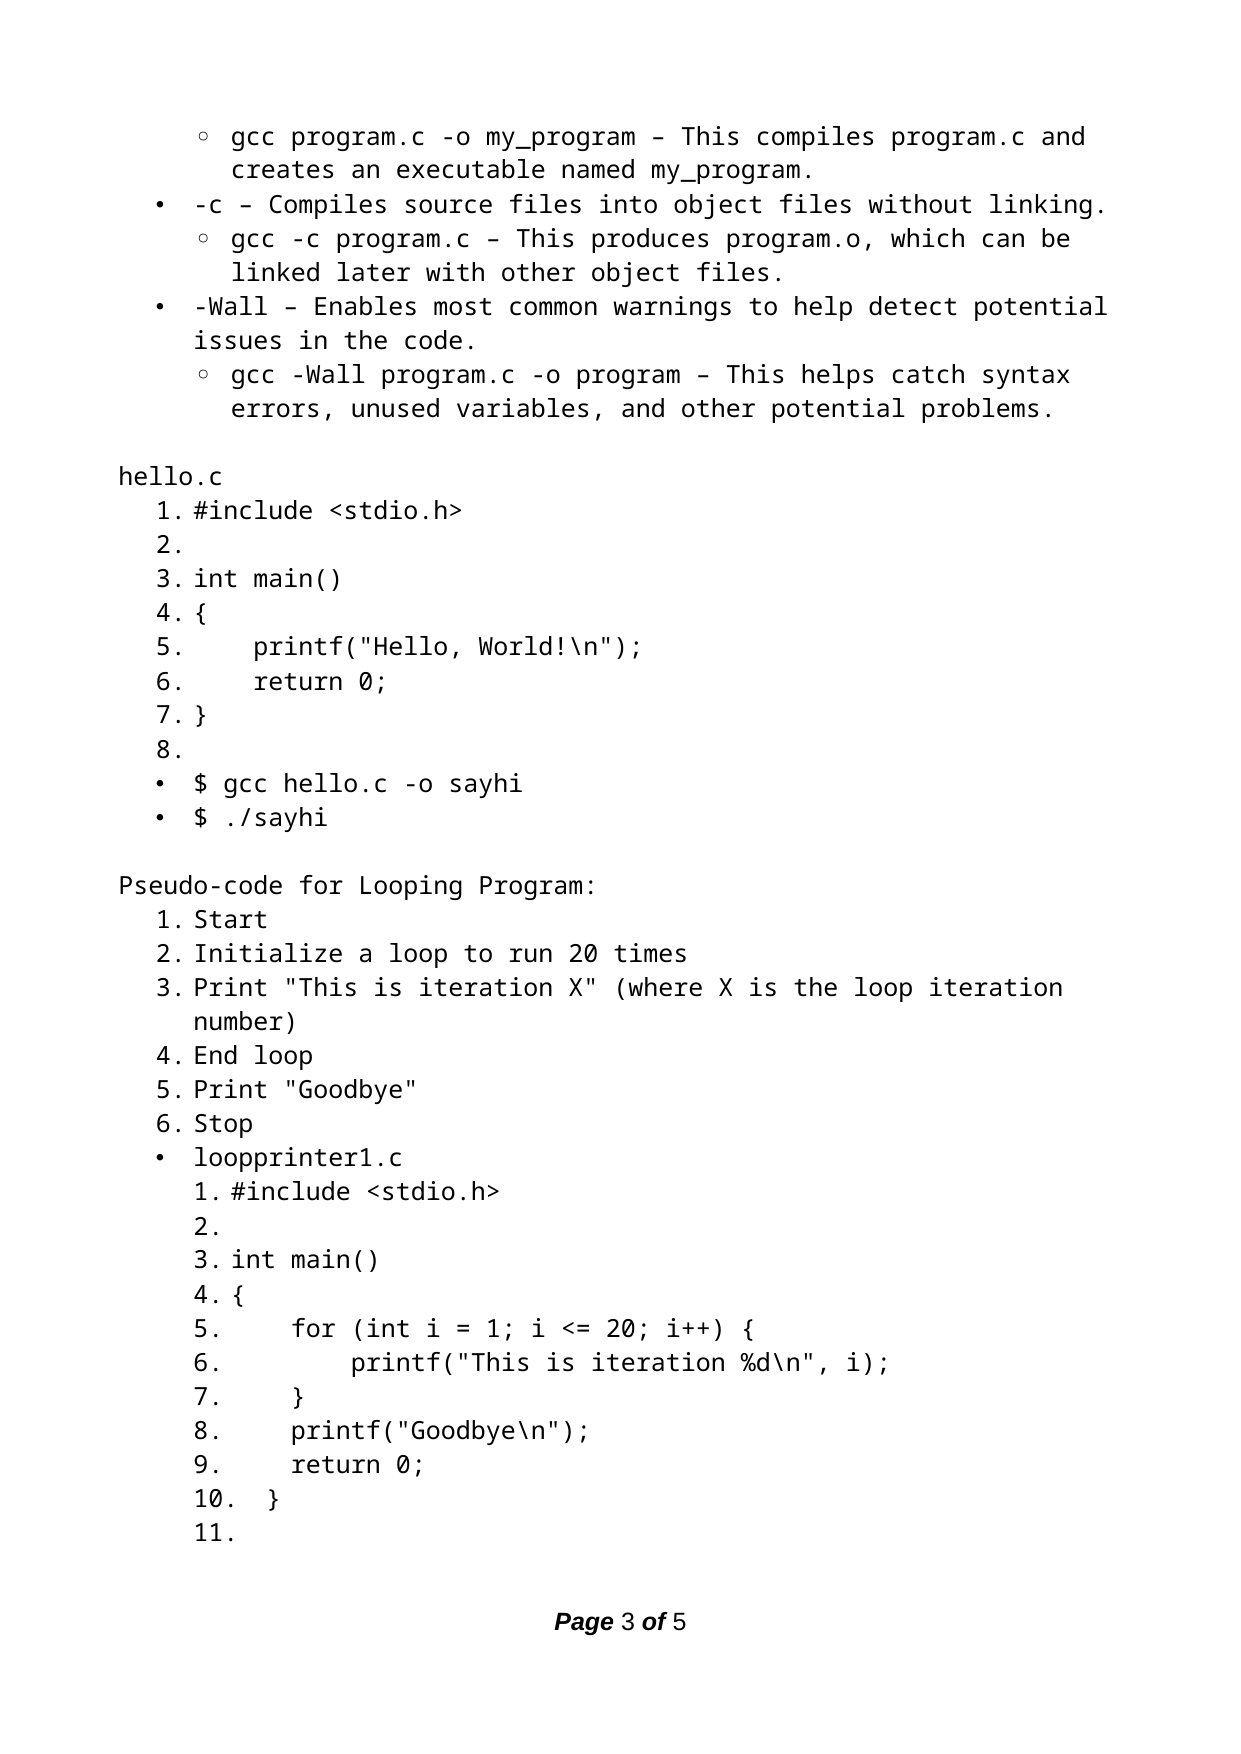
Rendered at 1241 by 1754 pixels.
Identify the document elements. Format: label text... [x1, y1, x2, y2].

list { [193, 1276, 1122, 1310]
list } [193, 1378, 1122, 1412]
list Print "Goodbye" [156, 1072, 1122, 1106]
list End loop [156, 1038, 1122, 1072]
list gcc -Wall program.c -o program – This helps catch syntax errors, unused variables, and other potential problems. [193, 357, 1122, 425]
list Start [156, 902, 1122, 936]
list } [156, 697, 1122, 731]
list Print "This is iteration X" (where X is the loop iteration number) [156, 970, 1122, 1038]
text Pseudo-code for Looping Program: [118, 867, 1122, 902]
list int main() [193, 1242, 1122, 1276]
list for (int i = 1; i <= 20; i++) { [193, 1310, 1122, 1344]
list printf("Goodbye\n"); [193, 1412, 1122, 1447]
list gcc program.c -o my_program – This compiles program.c and creates an executable named my_program. [193, 118, 1122, 186]
list return 0; [193, 1447, 1122, 1481]
list Stop [156, 1106, 1122, 1140]
list gcc -c program.c – This produces program.o, which can be linked later with other object files. [193, 220, 1122, 288]
list #include <stdio.h> [193, 1174, 1122, 1208]
text hello.c [118, 459, 1122, 493]
list $ gcc hello.c -o sayhi [156, 765, 1122, 799]
list { [156, 595, 1122, 629]
list $ ./sayhi [156, 799, 1122, 833]
list -c – Compiles source files into object files without linking. [156, 186, 1122, 220]
list loopprinter1.c [156, 1140, 1122, 1174]
list printf("This is iteration %d\n", i); [193, 1344, 1122, 1378]
list } [193, 1481, 1122, 1515]
list -Wall – Enables most common warnings to help detect potential issues in the code. [156, 288, 1122, 357]
list int main() [156, 561, 1122, 595]
list #include <stdio.h> [156, 493, 1122, 527]
list printf("Hello, World!\n"); [156, 629, 1122, 663]
list Initialize a loop to run 20 times [156, 936, 1122, 970]
list return 0; [156, 663, 1122, 697]
